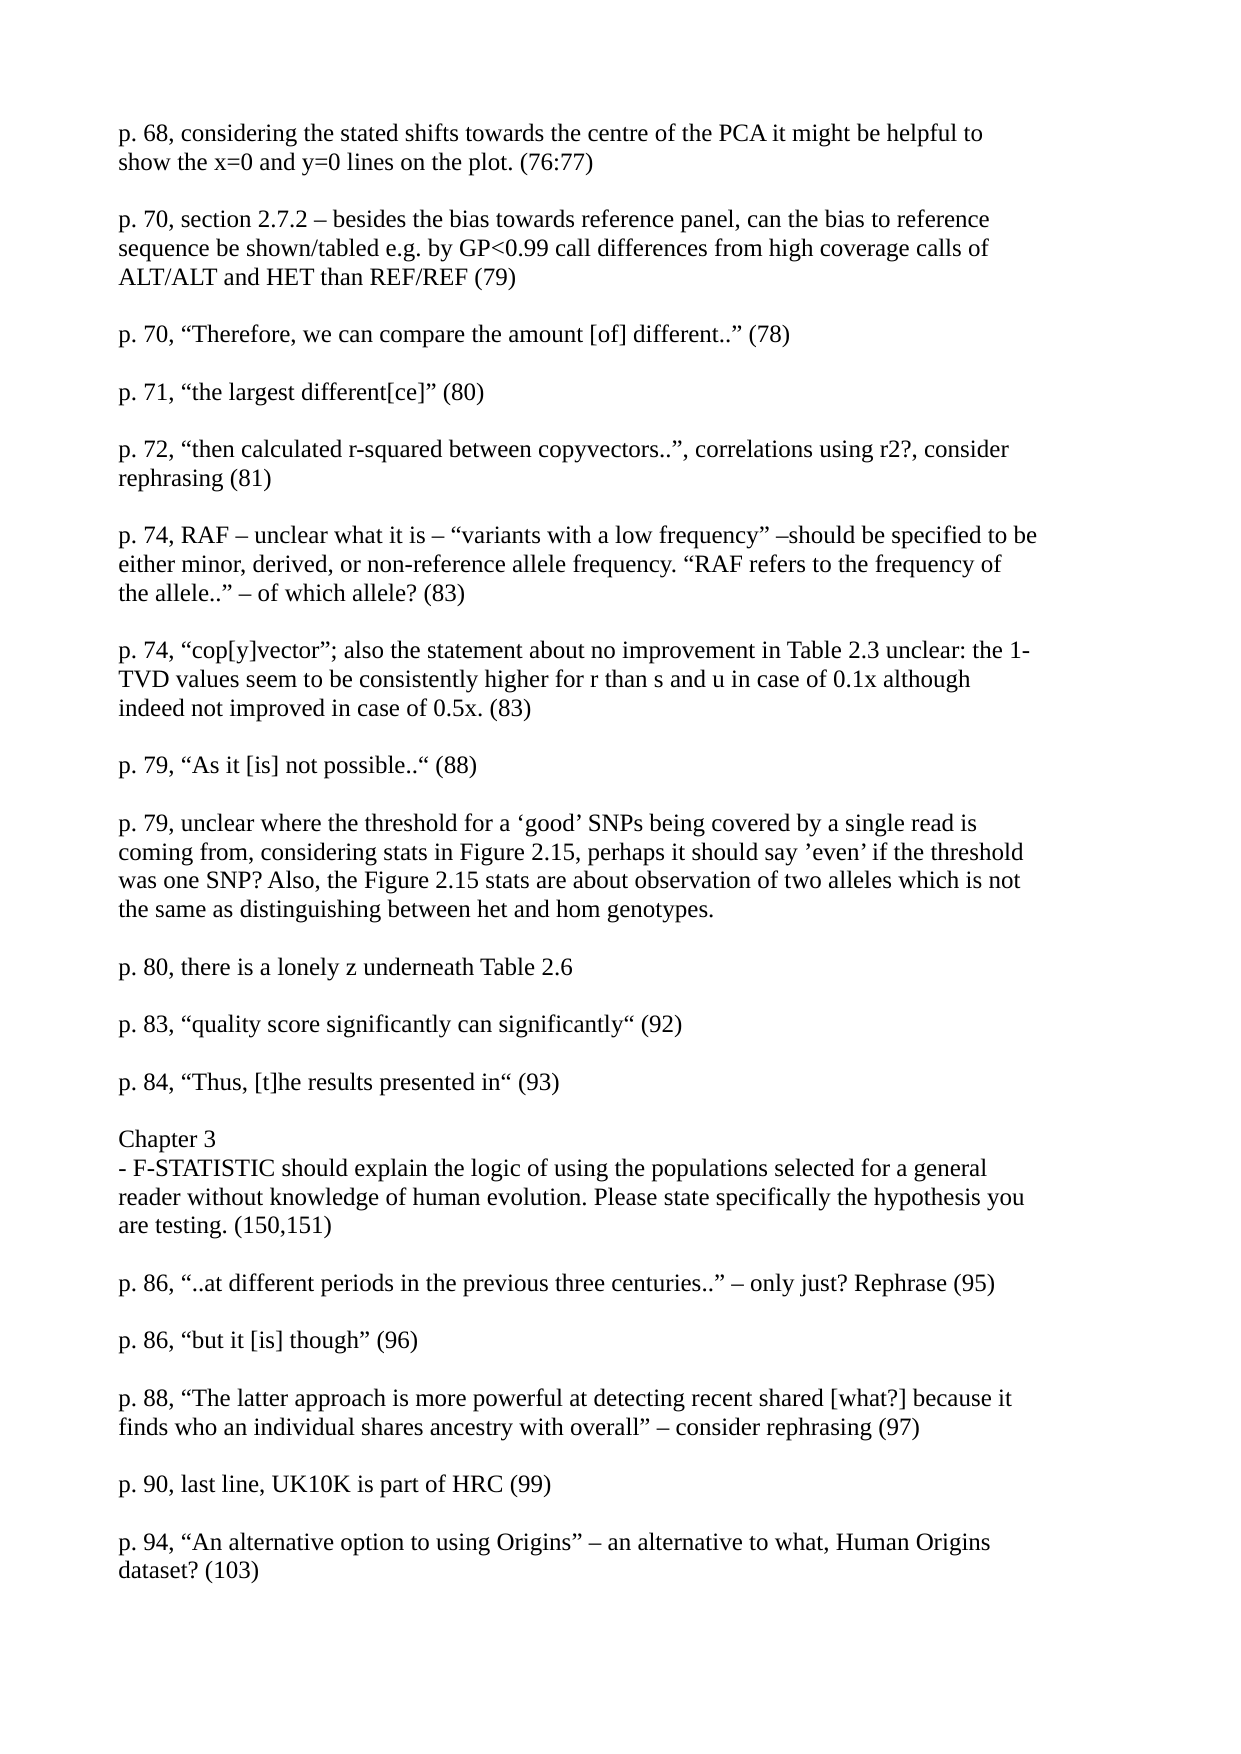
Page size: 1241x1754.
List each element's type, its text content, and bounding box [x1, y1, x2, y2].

text p. 71, “the largest different[ce]” (80) [118, 377, 1122, 406]
text p. 86, “..at different periods in the previous three centuries..” – only just? Rephrase (95) [118, 1268, 1122, 1297]
text p. 79, “As it [is] not possible..“ (88) [118, 751, 1122, 779]
text p. 68, considering the stated shifts towards the centre of the PCA it might be helpful to [118, 118, 1122, 147]
text p. 88, “The latter approach is more powerful at detecting recent shared [what?] because it [118, 1383, 1122, 1412]
text p. 94, “An alternative option to using Origins” – an alternative to what, Human Origins [118, 1527, 1122, 1556]
text was one SNP? Also, the Figure 2.15 stats are about observation of two alleles which is not [118, 866, 1122, 894]
text are testing. (150,151) [118, 1211, 1122, 1239]
text the allele..” – of which allele? (83) [118, 578, 1122, 607]
text p. 84, “Thus, [t]he results presented in“ (93) [118, 1067, 1122, 1096]
text either minor, derived, or non-reference allele frequency. “RAF refers to the frequency of [118, 549, 1122, 578]
text ALT/ALT and HET than REF/REF (79) [118, 262, 1122, 291]
text p. 72, “then calculated r-squared between copyvectors..”, correlations using r2?, consider [118, 434, 1122, 463]
text p. 79, unclear where the threshold for a ‘good’ SNPs being covered by a single read is [118, 808, 1122, 837]
text Chapter 3 [118, 1124, 1122, 1153]
text indeed not improved in case of 0.5x. (83) [118, 693, 1122, 722]
text coming from, considering stats in Figure 2.15, perhaps it should say ’even’ if the threshold [118, 837, 1122, 866]
text p. 80, there is a lonely z underneath Table 2.6 [118, 952, 1122, 981]
text - F-STATISTIC should explain the logic of using the populations selected for a general [118, 1153, 1122, 1182]
text p. 86, “but it [is] though” (96) [118, 1326, 1122, 1354]
text sequence be shown/tabled e.g. by GP<0.99 call differences from high coverage calls of [118, 233, 1122, 262]
text p. 74, RAF – unclear what it is – “variants with a low frequency” –should be specified to be [118, 521, 1122, 549]
text dataset? (103) [118, 1556, 1122, 1584]
text show the x=0 and y=0 lines on the plot. (76:77) [118, 147, 1122, 176]
text reader without knowledge of human evolution. Please state specifically the hypothesis you [118, 1182, 1122, 1211]
text p. 70, “Therefore, we can compare the amount [of] different..” (78) [118, 319, 1122, 348]
text p. 83, “quality score significantly can significantly“ (92) [118, 1009, 1122, 1038]
text p. 70, section 2.7.2 – besides the bias towards reference panel, can the bias to reference [118, 204, 1122, 233]
text the same as distinguishing between het and hom genotypes. [118, 894, 1122, 923]
text p. 74, “cop[y]vector”; also the statement about no improvement in Table 2.3 unclear: the 1- [118, 636, 1122, 664]
text finds who an individual shares ancestry with overall” – consider rephrasing (97) [118, 1412, 1122, 1441]
text p. 90, last line, UK10K is part of HRC (99) [118, 1469, 1122, 1498]
text TVD values seem to be consistently higher for r than s and u in case of 0.1x although [118, 664, 1122, 693]
text rephrasing (81) [118, 463, 1122, 492]
